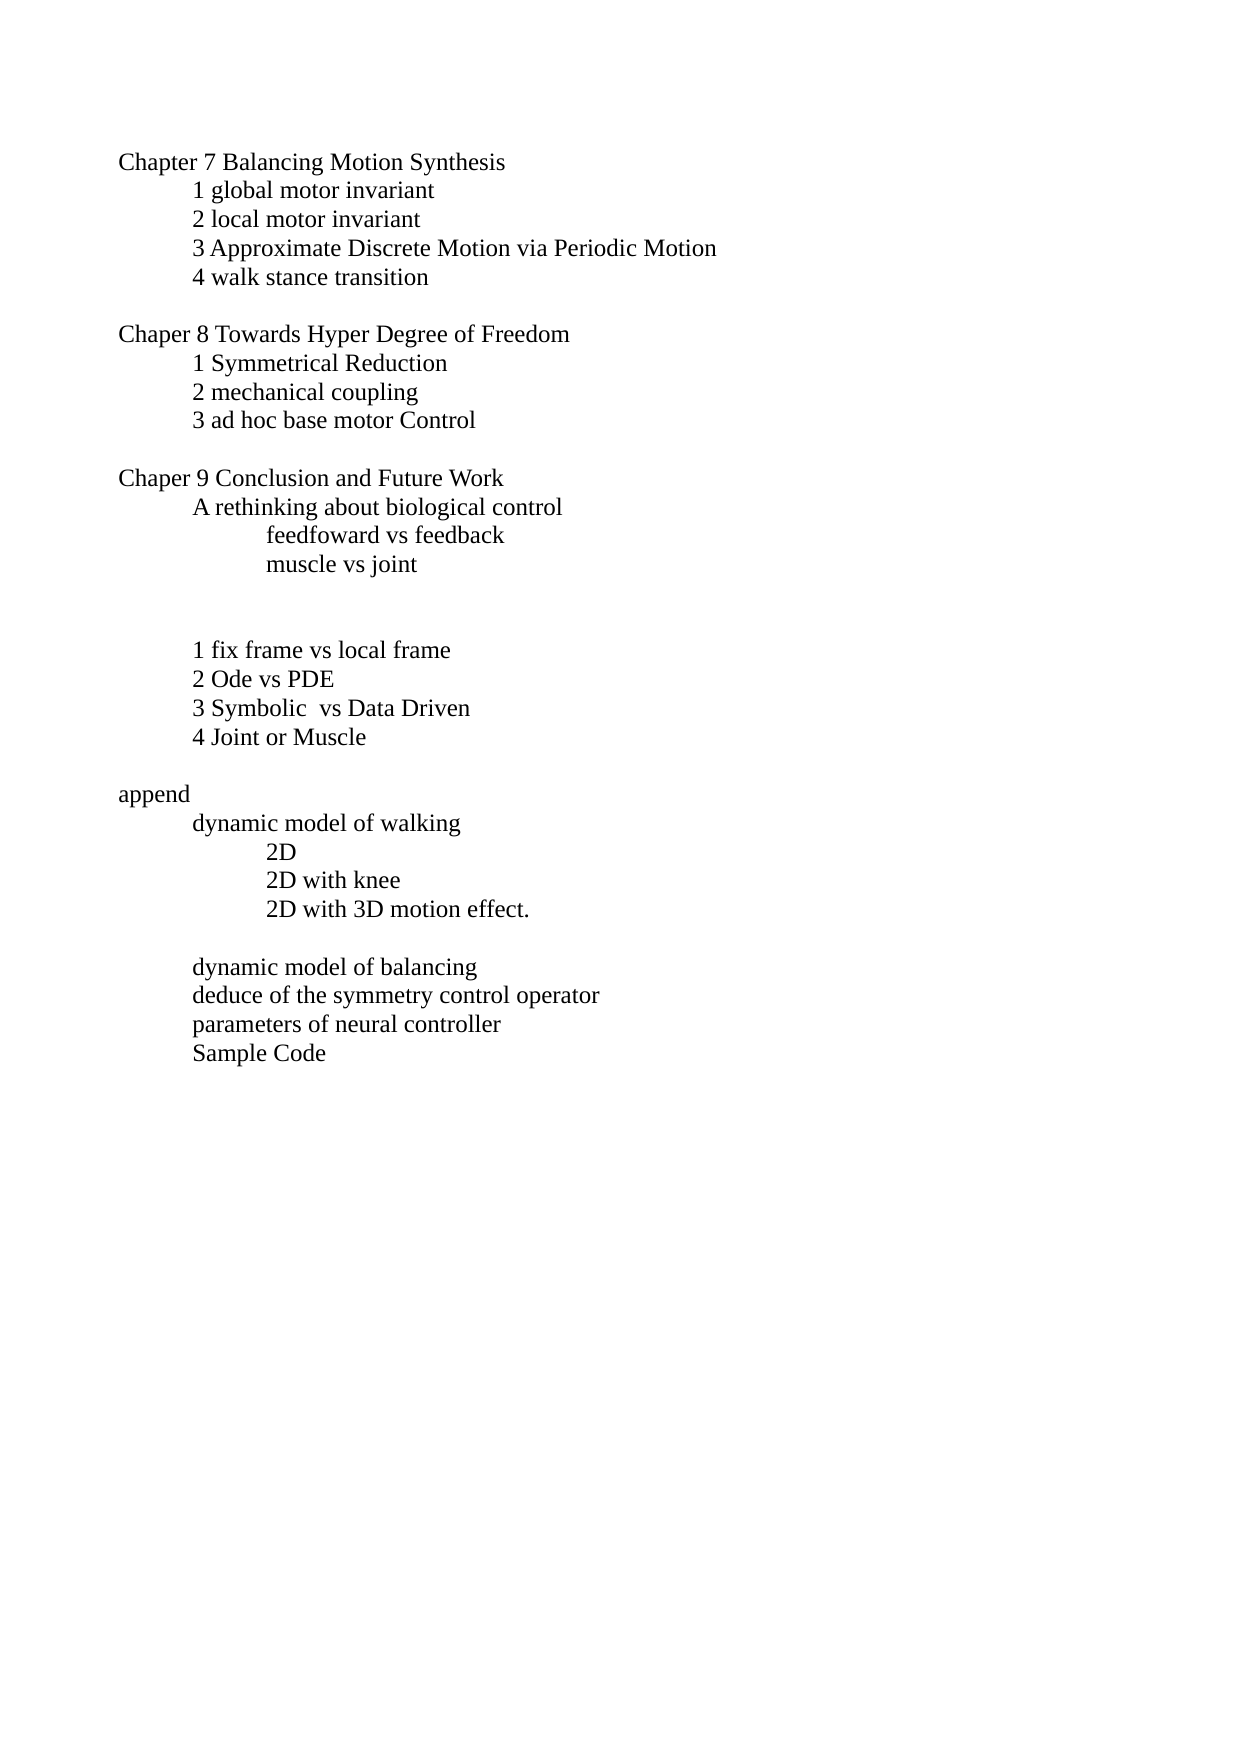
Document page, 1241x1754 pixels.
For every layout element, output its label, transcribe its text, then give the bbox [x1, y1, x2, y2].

text 2D with knee [118, 866, 1122, 894]
text Chaper 9 Conclusion and Future Work [118, 463, 1122, 492]
text 2 mechanical coupling [118, 377, 1122, 406]
text 3 Approximate Discrete Motion via Periodic Motion [118, 233, 1122, 262]
text Sample Code [118, 1038, 1122, 1067]
text Chaper 8 Towards Hyper Degree of Freedom [118, 319, 1122, 348]
text 3 Symbolic vs Data Driven [118, 693, 1122, 722]
text deduce of the symmetry control operator [118, 981, 1122, 1009]
text dynamic model of walking [118, 808, 1122, 837]
text muscle vs joint [118, 549, 1122, 578]
text 1 Symmetrical Reduction [118, 348, 1122, 377]
text 4 Joint or Muscle [118, 722, 1122, 751]
text 2D with 3D motion effect. [118, 894, 1122, 923]
text 1 global motor invariant [118, 176, 1122, 204]
text A rethinking about biological control [118, 492, 1122, 521]
text 2 Ode vs PDE [118, 664, 1122, 693]
text 2 local motor invariant [118, 204, 1122, 233]
text 1 fix frame vs local frame [118, 636, 1122, 664]
text parameters of neural controller [118, 1009, 1122, 1038]
text dynamic model of balancing [118, 952, 1122, 981]
text append [118, 779, 1122, 808]
text Chapter 7 Balancing Motion Synthesis [118, 147, 1122, 176]
text 2D [118, 837, 1122, 866]
text 3 ad hoc base motor Control [118, 406, 1122, 434]
text 4 walk stance transition [118, 262, 1122, 291]
text feedfoward vs feedback [118, 521, 1122, 549]
